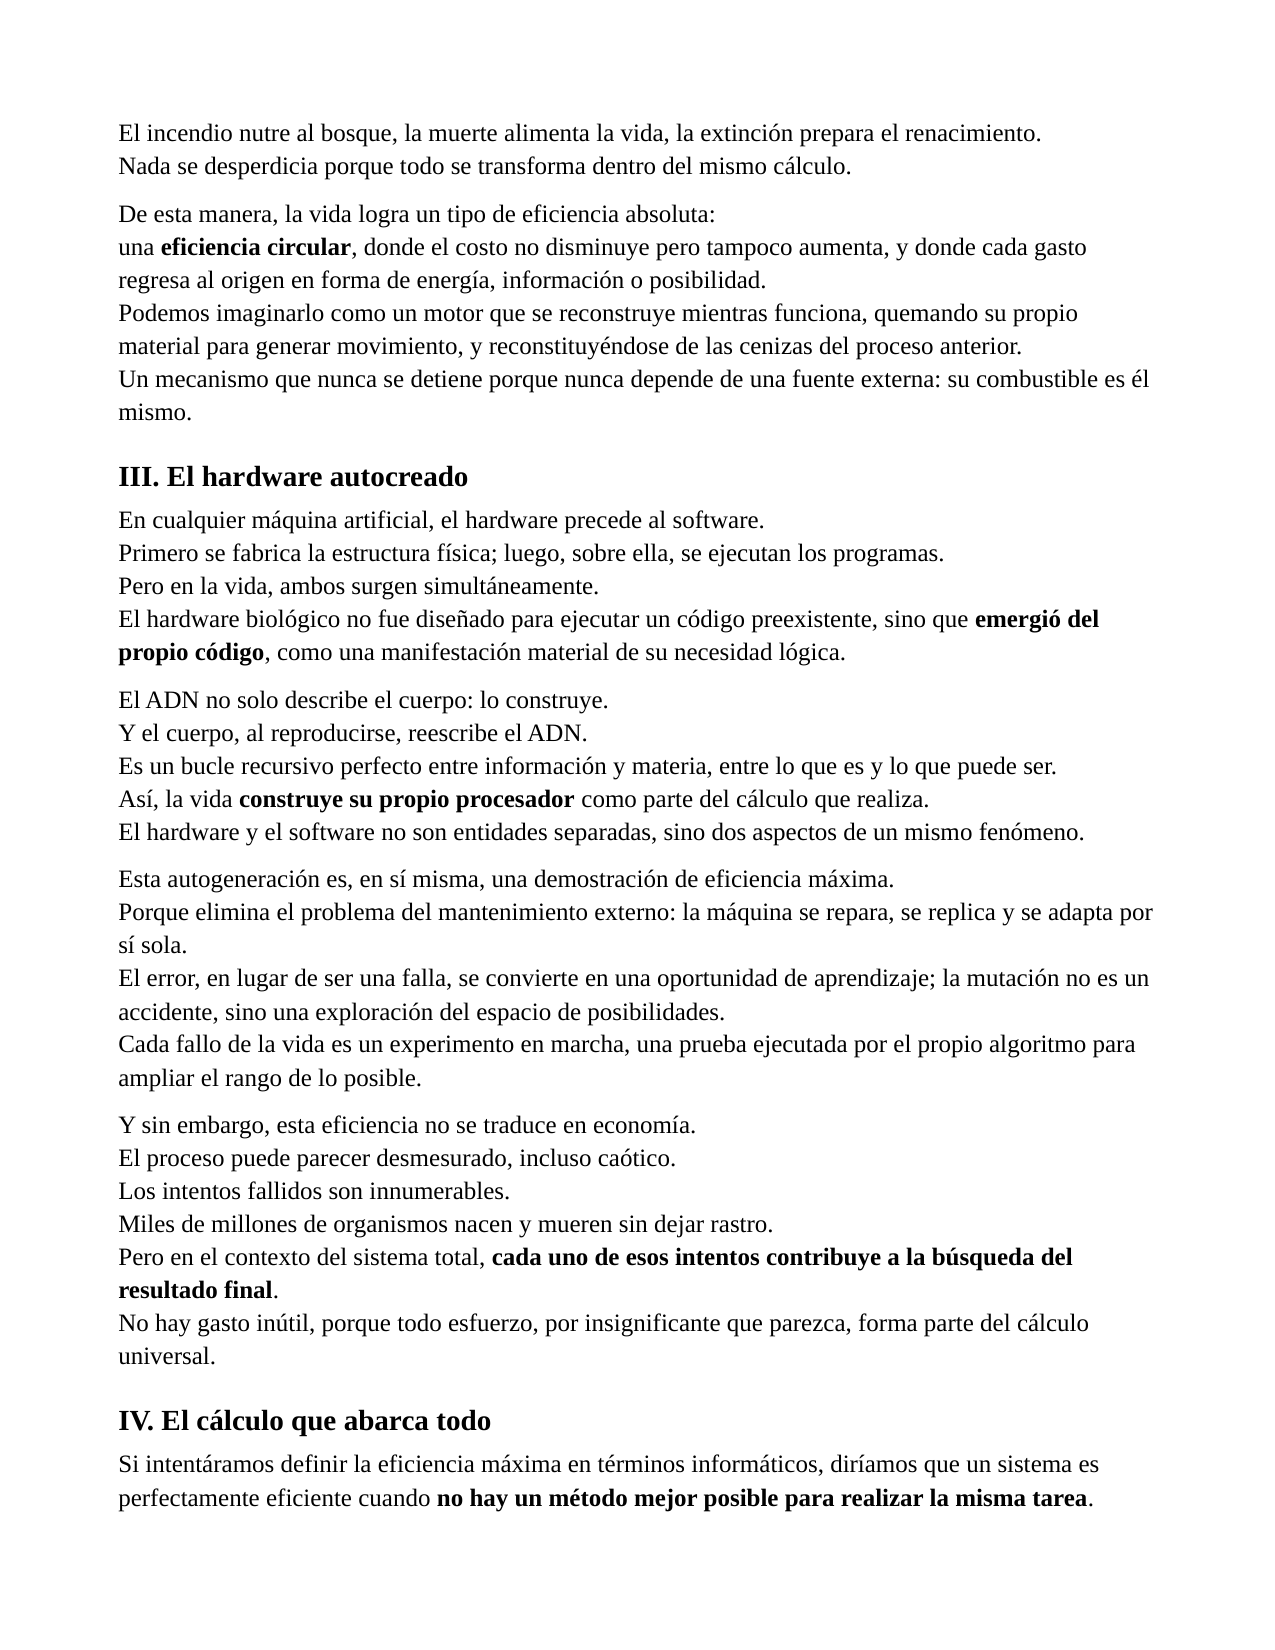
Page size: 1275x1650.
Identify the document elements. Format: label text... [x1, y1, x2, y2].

text Si intentáramos definir la eficiencia máxima en términos informáticos, diríamos que un sistema es perfectamente eficiente cuando no hay un método mejor posible para realizar la misma tarea. [118, 1449, 1157, 1511]
text Esta autogeneración es, en sí misma, una demostración de eficiencia máxima. Porque elimina el problema del mantenimiento externo: la máquina se repara, se replica y se adapta por sí sola. El error, en lugar de ser una falla, se convierte en una oportunidad de aprendizaje; la mutación no es un accidente, sino una exploración del espacio de posibilidades. Cada fallo de la vida es un experimento en marcha, una prueba ejecutada por el propio algoritmo para ampliar el rango de lo posible. [118, 864, 1157, 1091]
text El ADN no solo describe el cuerpo: lo construye. Y el cuerpo, al reproducirse, reescribe el ADN. Es un bucle recursivo perfecto entre información y materia, entre lo que es y lo que puede ser. Así, la vida construye su propio procesador como parte del cálculo que realiza. El hardware y el software no son entidades separadas, sino dos aspectos de un mismo fenómeno. [118, 685, 1157, 846]
subtitle III. El hardware autocreado [118, 459, 1157, 493]
text De esta manera, la vida logra un tipo de eficiencia absoluta: una eficiencia circular, donde el costo no disminuye pero tampoco aumenta, y donde cada gasto regresa al origen en forma de energía, información o posibilidad. Podemos imaginarlo como un motor que se reconstruye mientras funciona, quemando su propio material para generar movimiento, y reconstituyéndose de las cenizas del proceso anterior. Un mecanismo que nunca se detiene porque nunca depende de una fuente externa: su combustible es él mismo. [118, 199, 1157, 426]
text En cualquier máquina artificial, el hardware precede al software. Primero se fabrica la estructura física; luego, sobre ella, se ejecutan los programas. Pero en la vida, ambos surgen simultáneamente. El hardware biológico no fue diseñado para ejecutar un código preexistente, sino que emergió del propio código, como una manifestación material de su necesidad lógica. [118, 505, 1157, 666]
subtitle IV. El cálculo que abarca todo [118, 1403, 1157, 1437]
text El incendio nutre al bosque, la muerte alimenta la vida, la extinción prepara el renacimiento. Nada se desperdicia porque todo se transforma dentro del mismo cálculo. [118, 118, 1157, 180]
text Y sin embargo, esta eficiencia no se traduce en economía. El proceso puede parecer desmesurado, incluso caótico. Los intentos fallidos son innumerables. Miles de millones de organismos nacen y mueren sin dejar rastro. Pero en el contexto del sistema total, cada uno de esos intentos contribuye a la búsqueda del resultado final. No hay gasto inútil, porque todo esfuerzo, por insignificante que parezca, forma parte del cálculo universal. [118, 1110, 1157, 1370]
